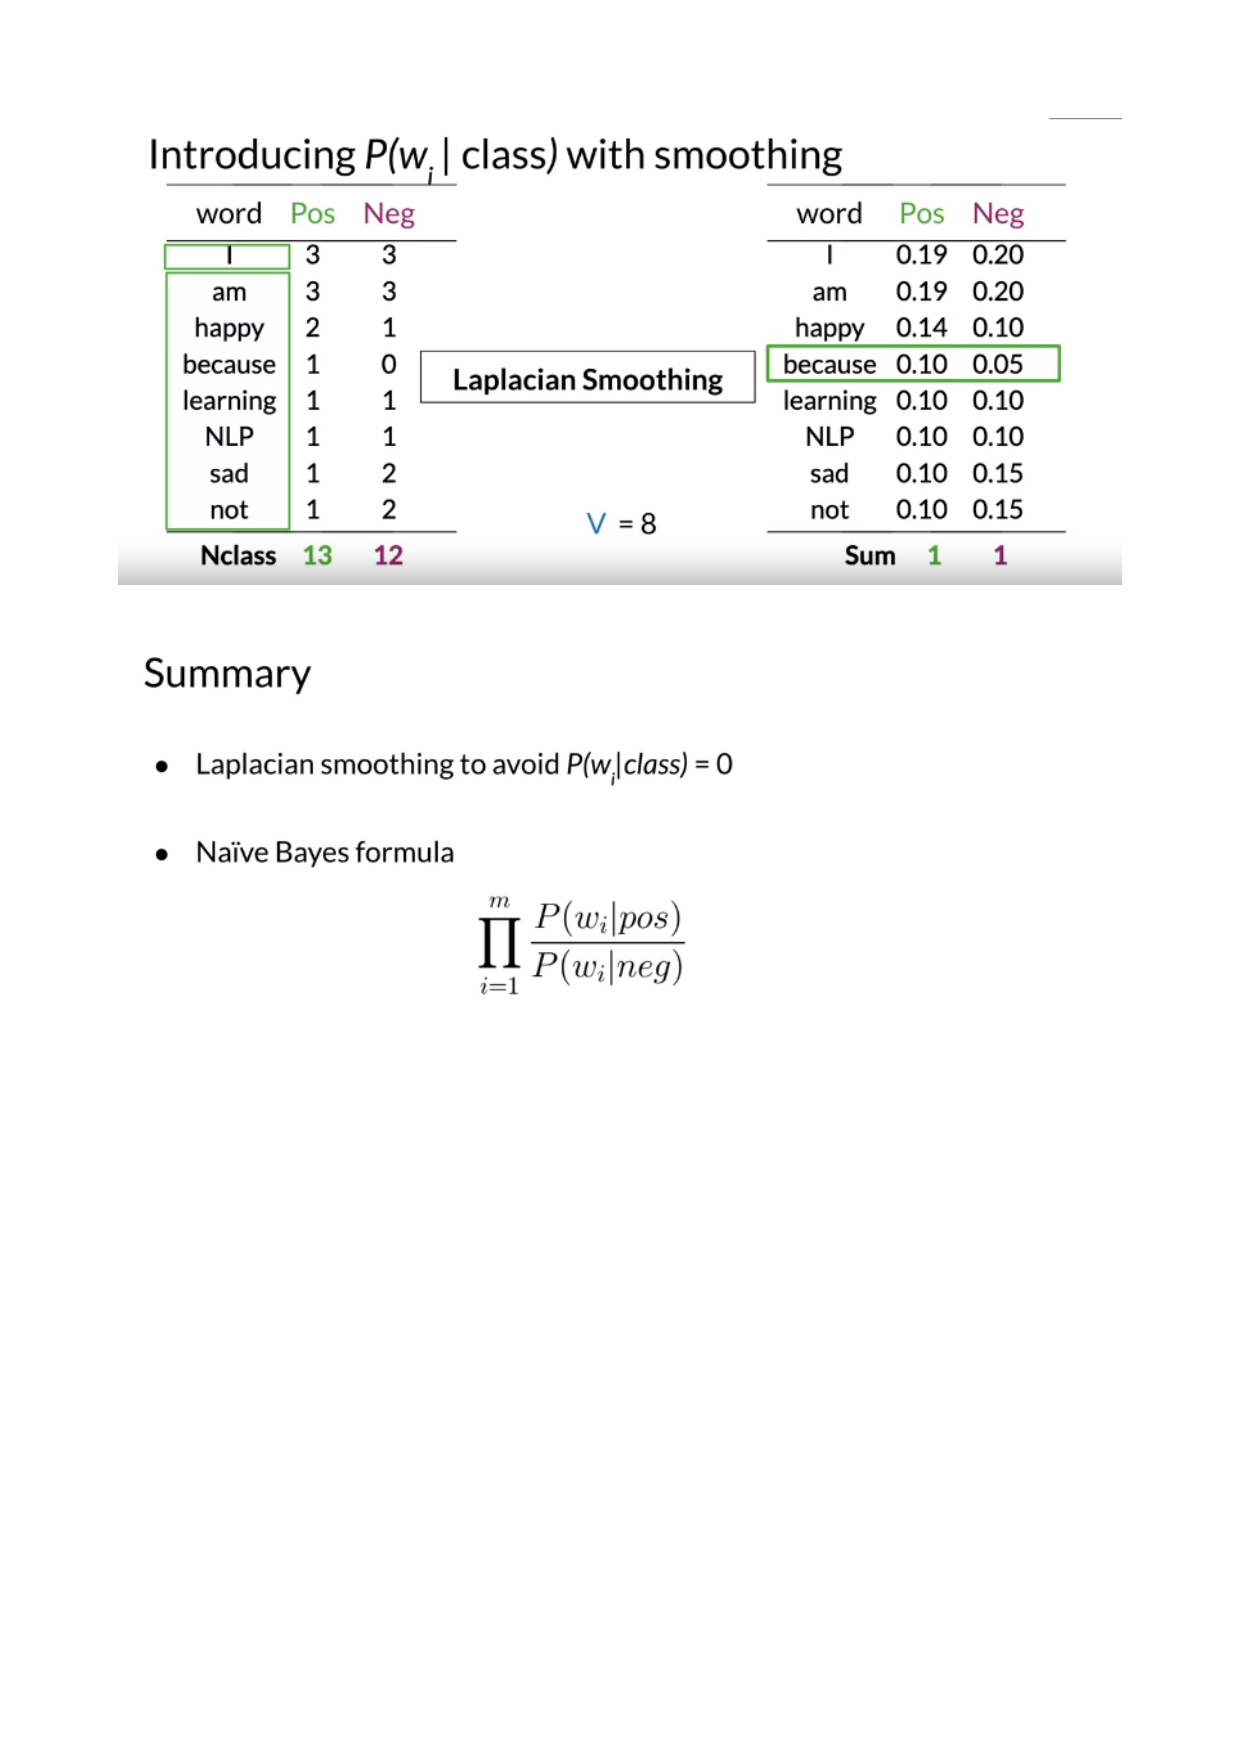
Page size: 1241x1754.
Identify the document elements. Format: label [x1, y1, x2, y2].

picture [118, 642, 1123, 1011]
picture [118, 118, 1123, 585]
